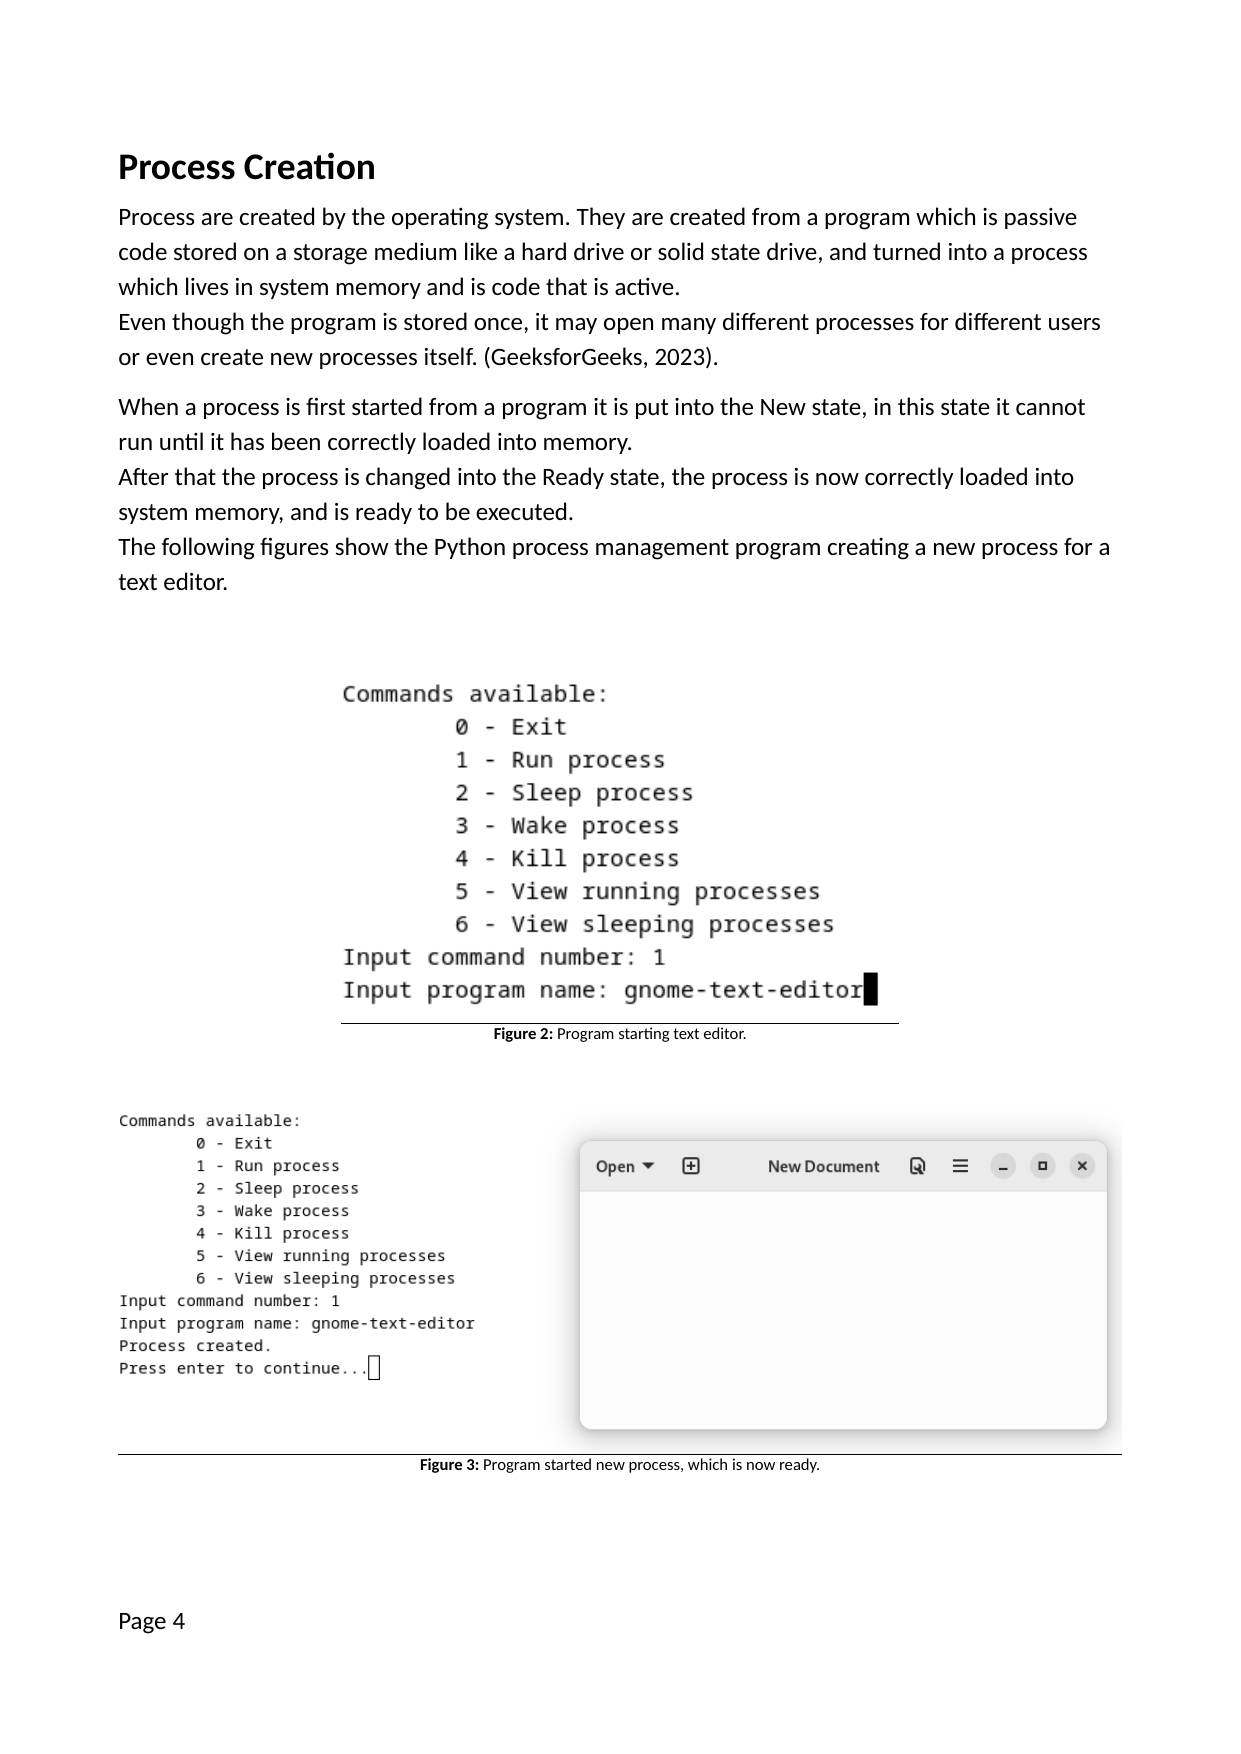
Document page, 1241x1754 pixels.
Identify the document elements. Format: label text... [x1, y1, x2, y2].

text Process are created by the operating system. They are created from a program which is passive code stored on a storage medium like a hard drive or solid state drive, and turned into a process which lives in system memory and is code that is active. Even though the program is stored once, it may open many different processes for different users or even create new processes itself. (GeeksforGeeks, 2023). [118, 201, 1122, 372]
picture [341, 677, 899, 1023]
text When a process is first started from a program it is put into the New state, in this state it cannot run until it has been correctly loaded into memory. After that the process is changed into the Ready state, the process is now correctly loaded into system memory, and is ready to be executed. The following figures show the Python process management program creating a new process for a text editor. [118, 391, 1122, 597]
picture [118, 1110, 1123, 1454]
text Figure 2: Program starting text editor. [341, 1024, 899, 1043]
text Figure 3: Program started new process, which is now ready. [118, 1455, 1122, 1474]
subtitle Process Creation [118, 143, 1122, 189]
